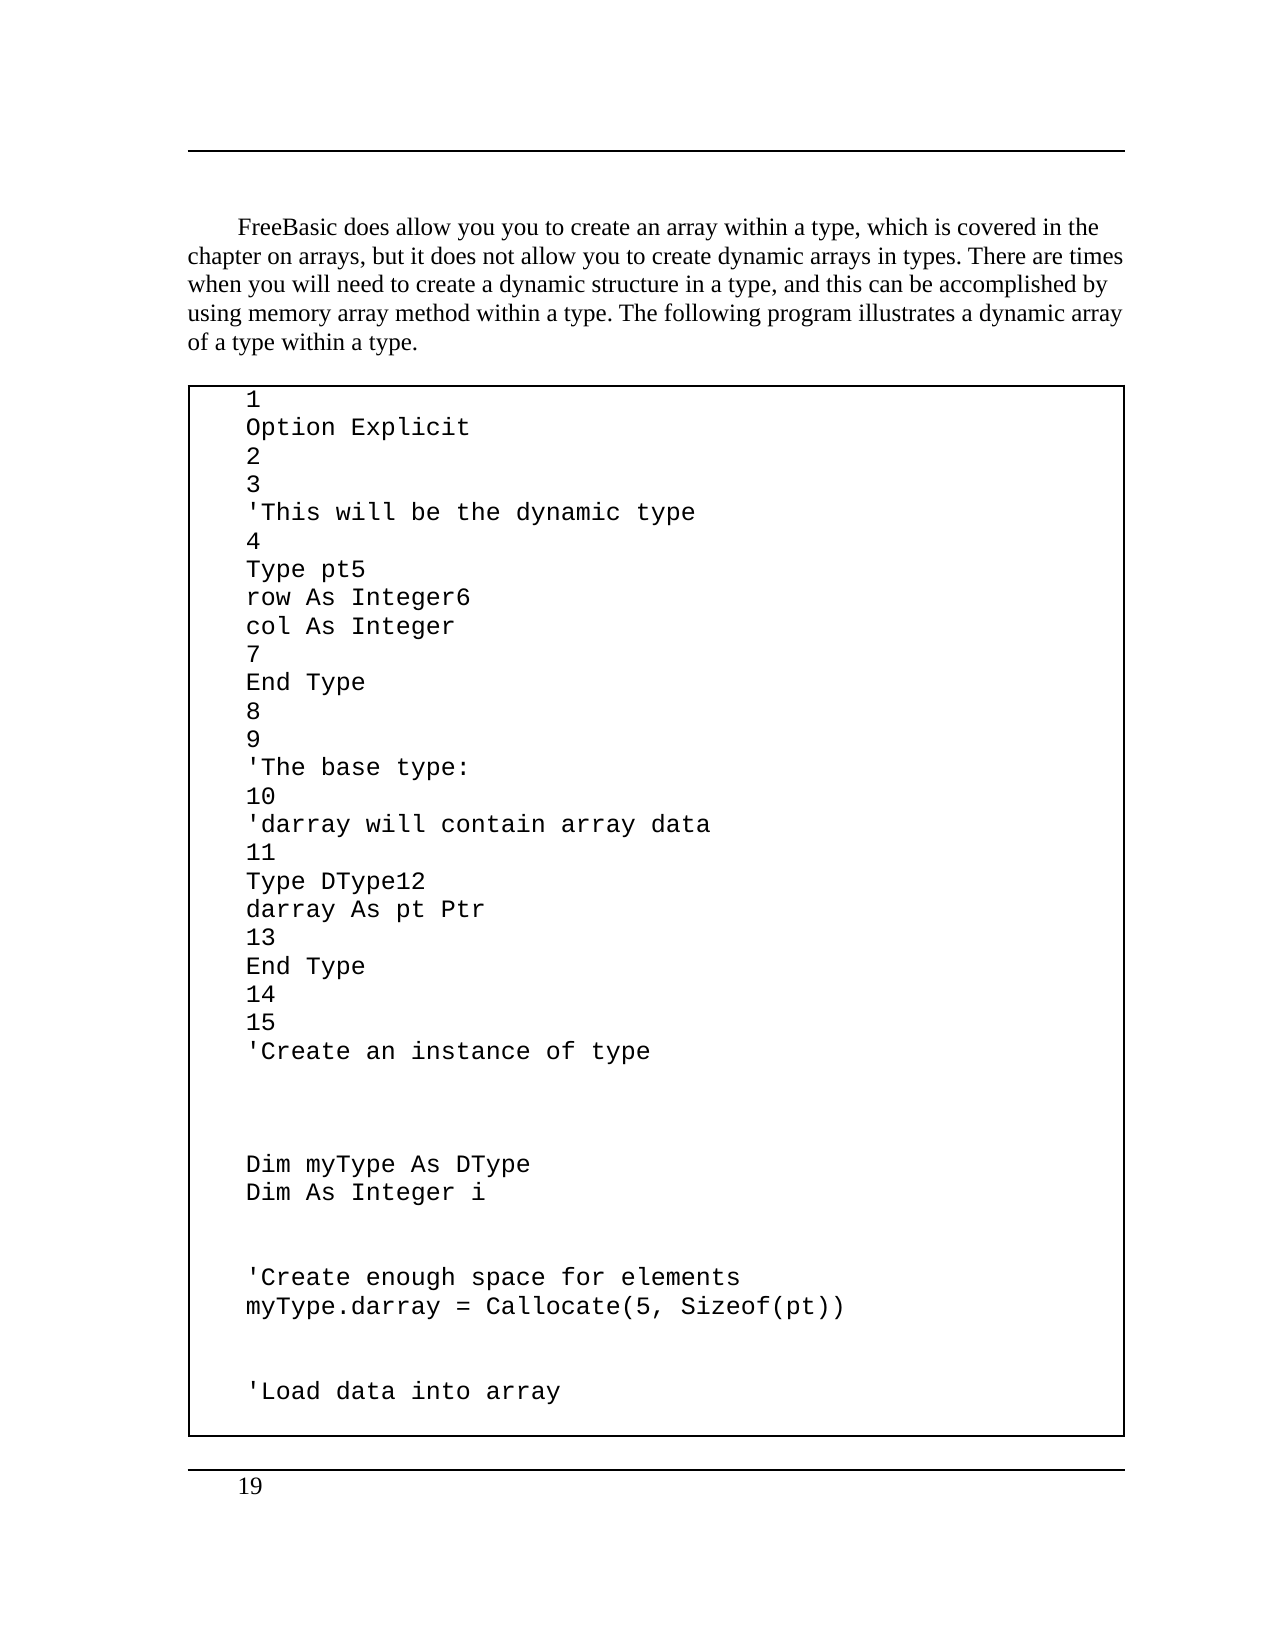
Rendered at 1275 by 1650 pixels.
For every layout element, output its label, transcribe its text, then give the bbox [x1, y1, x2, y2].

text 15 [190, 1008, 1123, 1036]
text darray As pt Ptr [190, 894, 1123, 923]
text End Type [190, 951, 1123, 979]
text FreeBasic does allow you you to create an array within a type, which is covered in the chapter on arrays, but it does not allow you to create dynamic arrays in types. There are times when you will need to create a dynamic structure in a type, and this can be accomplished by using memory array method within a type. The following program illustrates a dynamic array of a type within a type. [187, 212, 1125, 356]
text 8 [190, 696, 1123, 724]
text Type DType12 [190, 866, 1123, 894]
text 4 [190, 526, 1123, 554]
text 13 [190, 923, 1123, 951]
text 9 [190, 724, 1123, 753]
text 'This will be the dynamic type [190, 498, 1123, 526]
text Option Explicit [190, 413, 1123, 441]
text 1 [190, 387, 1123, 413]
text 14 [190, 979, 1123, 1008]
text 'The base type: [190, 753, 1123, 781]
text row As Integer6 [190, 583, 1123, 611]
text Dim As Integer i [190, 1178, 1123, 1208]
text 11 [190, 838, 1123, 866]
text Type pt5 [190, 554, 1123, 583]
text myType.darray = Callocate(5, Sizeof(pt)) [190, 1291, 1123, 1322]
text 2 [190, 441, 1123, 469]
text 3 [190, 469, 1123, 498]
text End Type [190, 668, 1123, 696]
text 10 [190, 781, 1123, 809]
text Dim myType As DType [190, 1149, 1123, 1178]
text 'Create enough space for elements [190, 1263, 1123, 1291]
text 'Load data into array [190, 1376, 1123, 1407]
text 7 [190, 639, 1123, 668]
text 'Create an instance of type [190, 1036, 1123, 1067]
text col As Integer [190, 611, 1123, 639]
text 'darray will contain array data [190, 809, 1123, 838]
